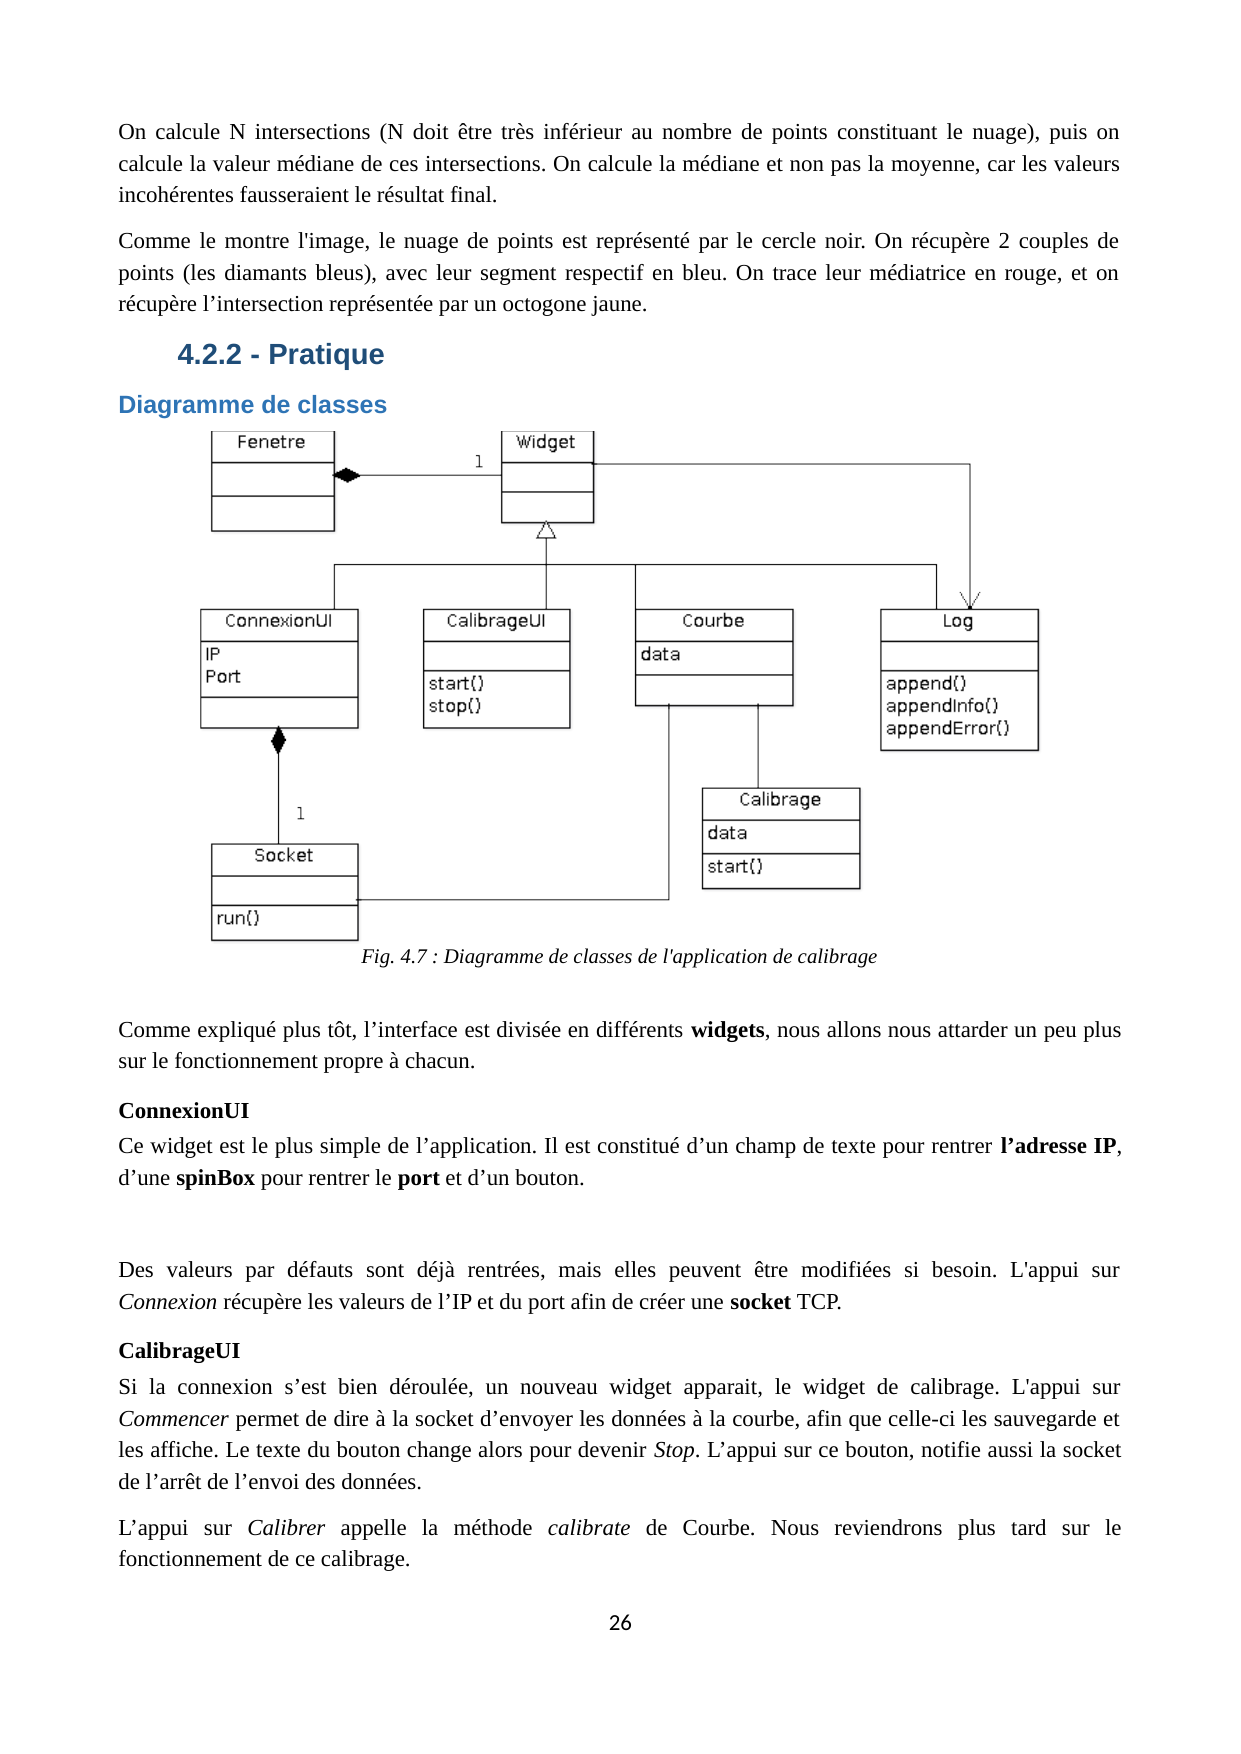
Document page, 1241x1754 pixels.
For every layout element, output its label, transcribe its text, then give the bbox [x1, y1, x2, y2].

text On calcule N intersections (N doit être très inférieur au nombre de points constituant le nuage), puis on calcule la valeur médiane de ces intersections. On calcule la médiane et non pas la moyenne, car les valeurs incohérentes fausseraient le résultat final. [118, 118, 1122, 208]
text ConnexionUI [118, 1097, 1122, 1123]
text Comme le montre l'image, le nuage de points est représenté par le cercle noir. On récupère 2 couples de points (les diamants bleus), avec leur segment respectif en bleu. On trace leur médiatrice en rouge, et on récupère l’intersection représentée par un octogone jaune. [118, 227, 1122, 317]
text CalibrageUI [118, 1337, 1122, 1364]
text L’appui sur Calibrer appelle la méthode calibrate de Courbe. Nous reviendrons plus tard sur le fonctionnement de ce calibrage. [118, 1514, 1122, 1572]
text Si la connexion s’est bien déroulée, un nouveau widget apparait, le widget de calibrage. L'appui sur Commencer permet de dire à la socket d’envoyer les données à la courbe, afin que celle-ci les sauvegarde et les affiche. Le texte du bouton change alors pour devenir Stop. L’appui sur ce bouton, notifie aussi la socket de l’arrêt de l’envoi des données. [118, 1373, 1122, 1494]
subtitle Pratique [118, 337, 1122, 370]
text Des valeurs par défauts sont déjà rentrées, mais elles peuvent être modifiées si besoin. L'appui sur Connexion récupère les valeurs de l’IP et du port afin de créer une socket TCP. [118, 1256, 1122, 1314]
text Comme expliqué plus tôt, l’interface est divisée en différents widgets, nous allons nous attarder un peu plus sur le fonctionnement propre à chacun. [118, 1016, 1122, 1074]
subtitle Diagramme de classes [118, 389, 1122, 418]
text Ce widget est le plus simple de l’application. Il est constitué d’un champ de texte pour rentrer l’adresse IP, d’une spinBox pour rentrer le port et d’un bouton. [118, 1133, 1122, 1191]
picture [200, 431, 1042, 944]
text Fig. 4.7 : Diagramme de classes de l'application de calibrage [200, 944, 1040, 968]
